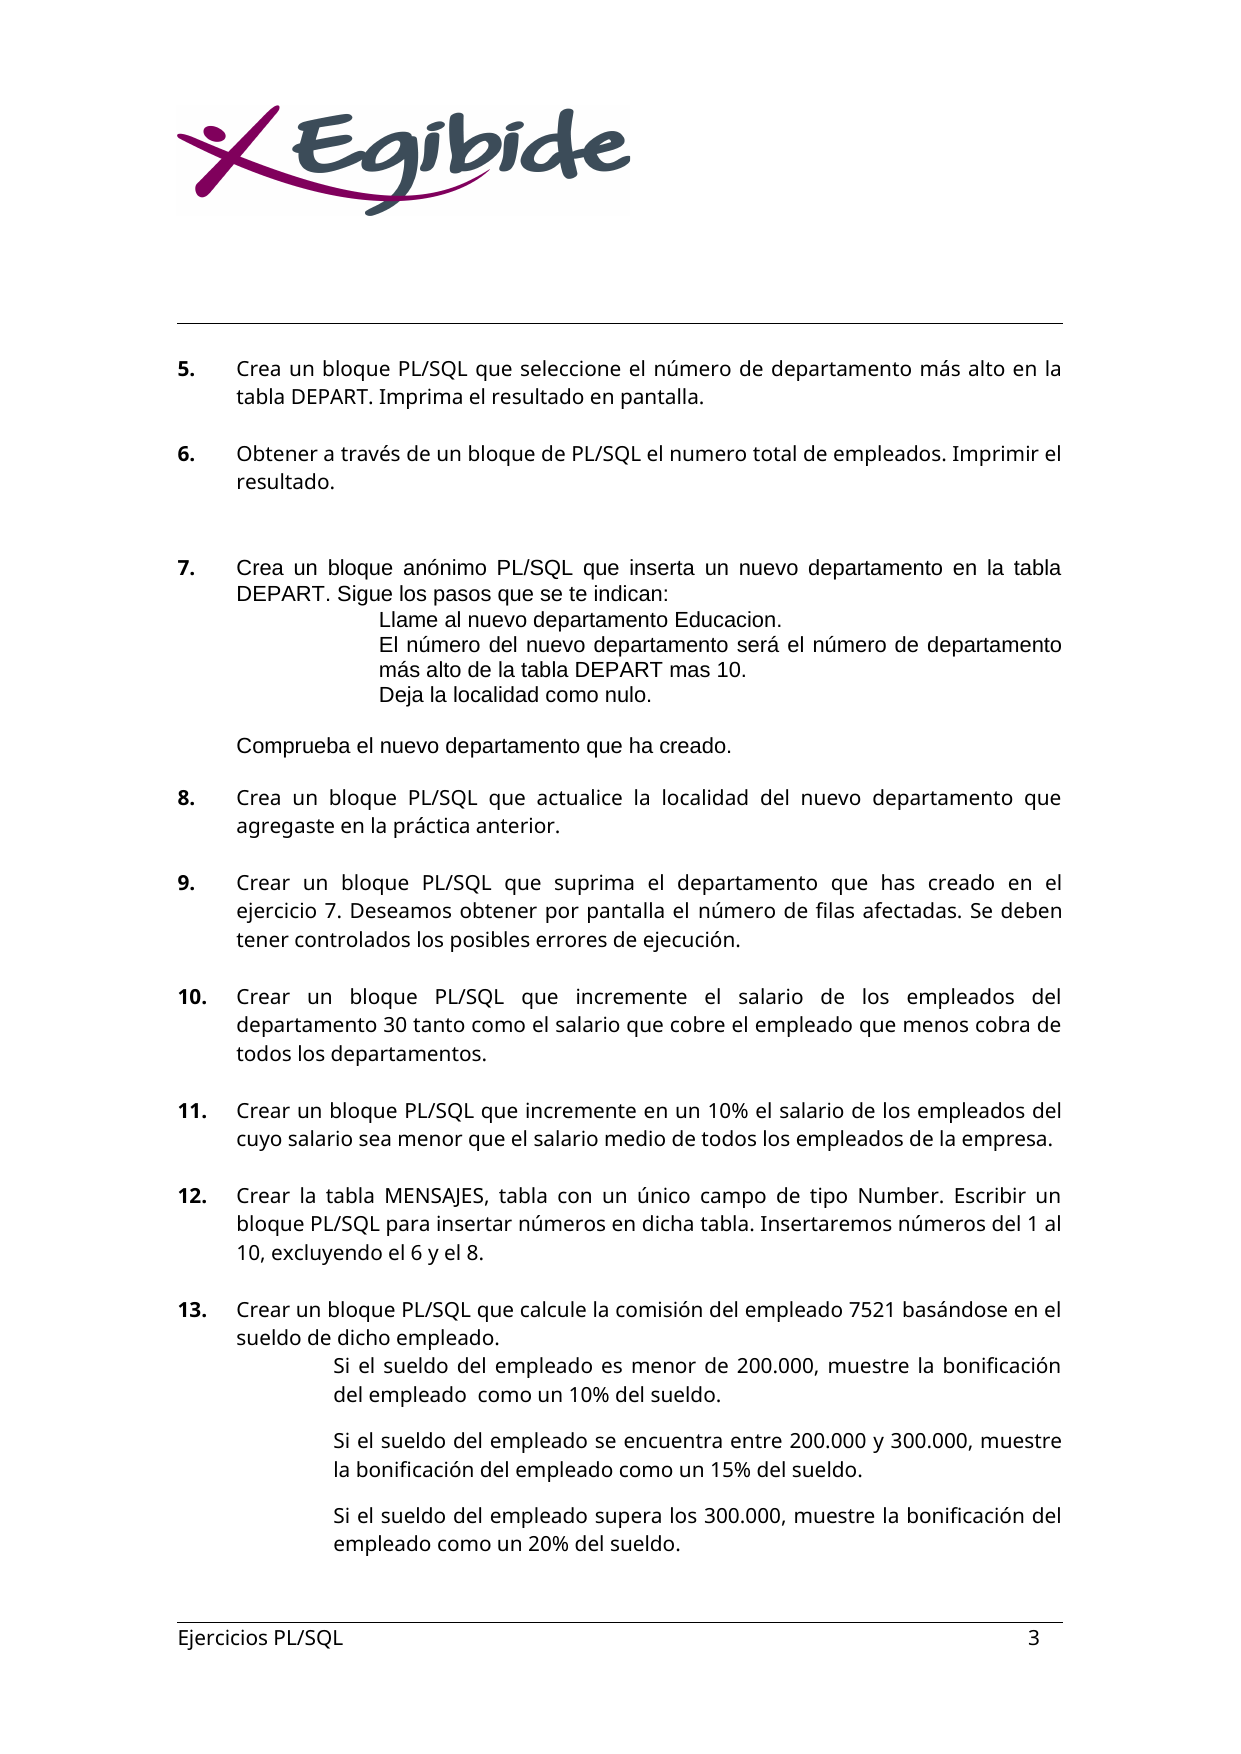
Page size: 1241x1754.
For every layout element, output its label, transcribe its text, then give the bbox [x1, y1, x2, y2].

list Crear la tabla MENSAJES, tabla con un único campo de tipo Number. Escribir un bloque PL/SQL para insertar números en dicha tabla. Insertaremos números del 1 al 10, excluyendo el 6 y el 8. [177, 1181, 1063, 1266]
list Si el sueldo del empleado se encuentra entre 200.000 y 300.000, muestre la bonificación del empleado como un 15% del sueldo. [235, 1426, 1063, 1483]
list Si el sueldo del empleado es menor de 200.000, muestre la bonificación del empleado como un 10% del sueldo. [235, 1352, 1063, 1408]
list Llame al nuevo departamento Educacion. [290, 606, 1063, 632]
list El número del nuevo departamento será el número de departamento más alto de la tabla DEPART mas 10. [290, 632, 1063, 682]
list Crear un bloque PL/SQL que incremente el salario de los empleados del departamento 30 tanto como el salario que cobre el empleado que menos cobra de todos los departamentos. [177, 982, 1063, 1067]
list Crea un bloque PL/SQL que actualice la localidad del nuevo departamento que agregaste en la práctica anterior. [177, 783, 1063, 840]
list Crear un bloque PL/SQL que suprima el departamento que has creado en el ejercicio 7. Deseamos obtener por pantalla el número de filas afectadas. Se deben tener controlados los posibles errores de ejecución. [177, 868, 1063, 953]
list Obtener a través de un bloque de PL/SQL el numero total de empleados. Imprimir el resultado. [177, 439, 1063, 496]
list Comprueba el nuevo departamento que ha creado. [177, 732, 1063, 758]
list Crear un bloque PL/SQL que incremente en un 10% el salario de los empleados del cuyo salario sea menor que el salario medio de todos los empleados de la empresa. [177, 1096, 1063, 1153]
list Crea un bloque anónimo PL/SQL que inserta un nuevo departamento en la tabla DEPART. Sigue los pasos que se te indican: [177, 553, 1063, 606]
list Si el sueldo del empleado supera los 300.000, muestre la bonificación del empleado como un 20% del sueldo. [235, 1501, 1063, 1558]
picture [176, 105, 631, 216]
list Deja la localidad como nulo. [290, 682, 1063, 707]
list Crear un bloque PL/SQL que calcule la comisión del empleado 7521 basándose en el sueldo de dicho empleado. [177, 1295, 1063, 1352]
list Crea un bloque PL/SQL que seleccione el número de departamento más alto en la tabla DEPART. Imprima el resultado en pantalla. [177, 354, 1063, 411]
